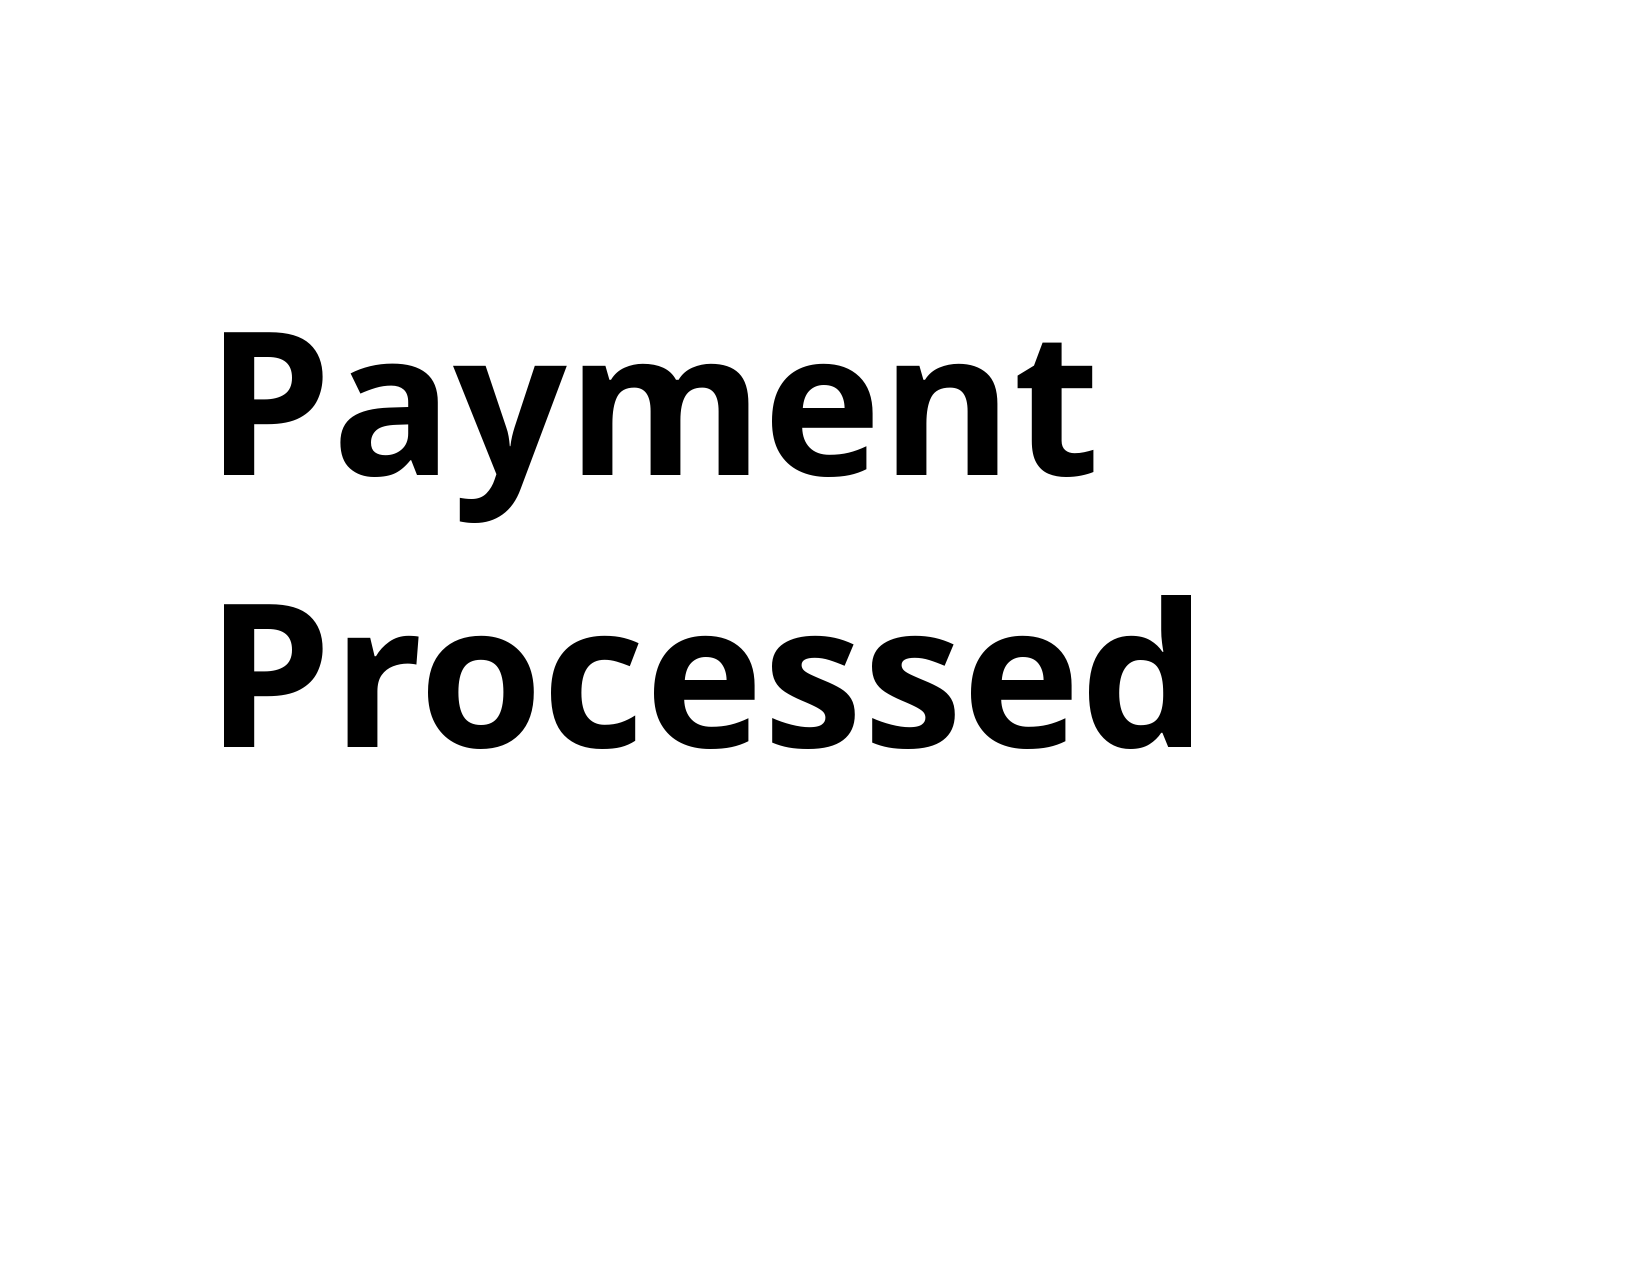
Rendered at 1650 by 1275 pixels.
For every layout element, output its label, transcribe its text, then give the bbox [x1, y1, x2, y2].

title Payment Processed [207, 261, 1591, 806]
